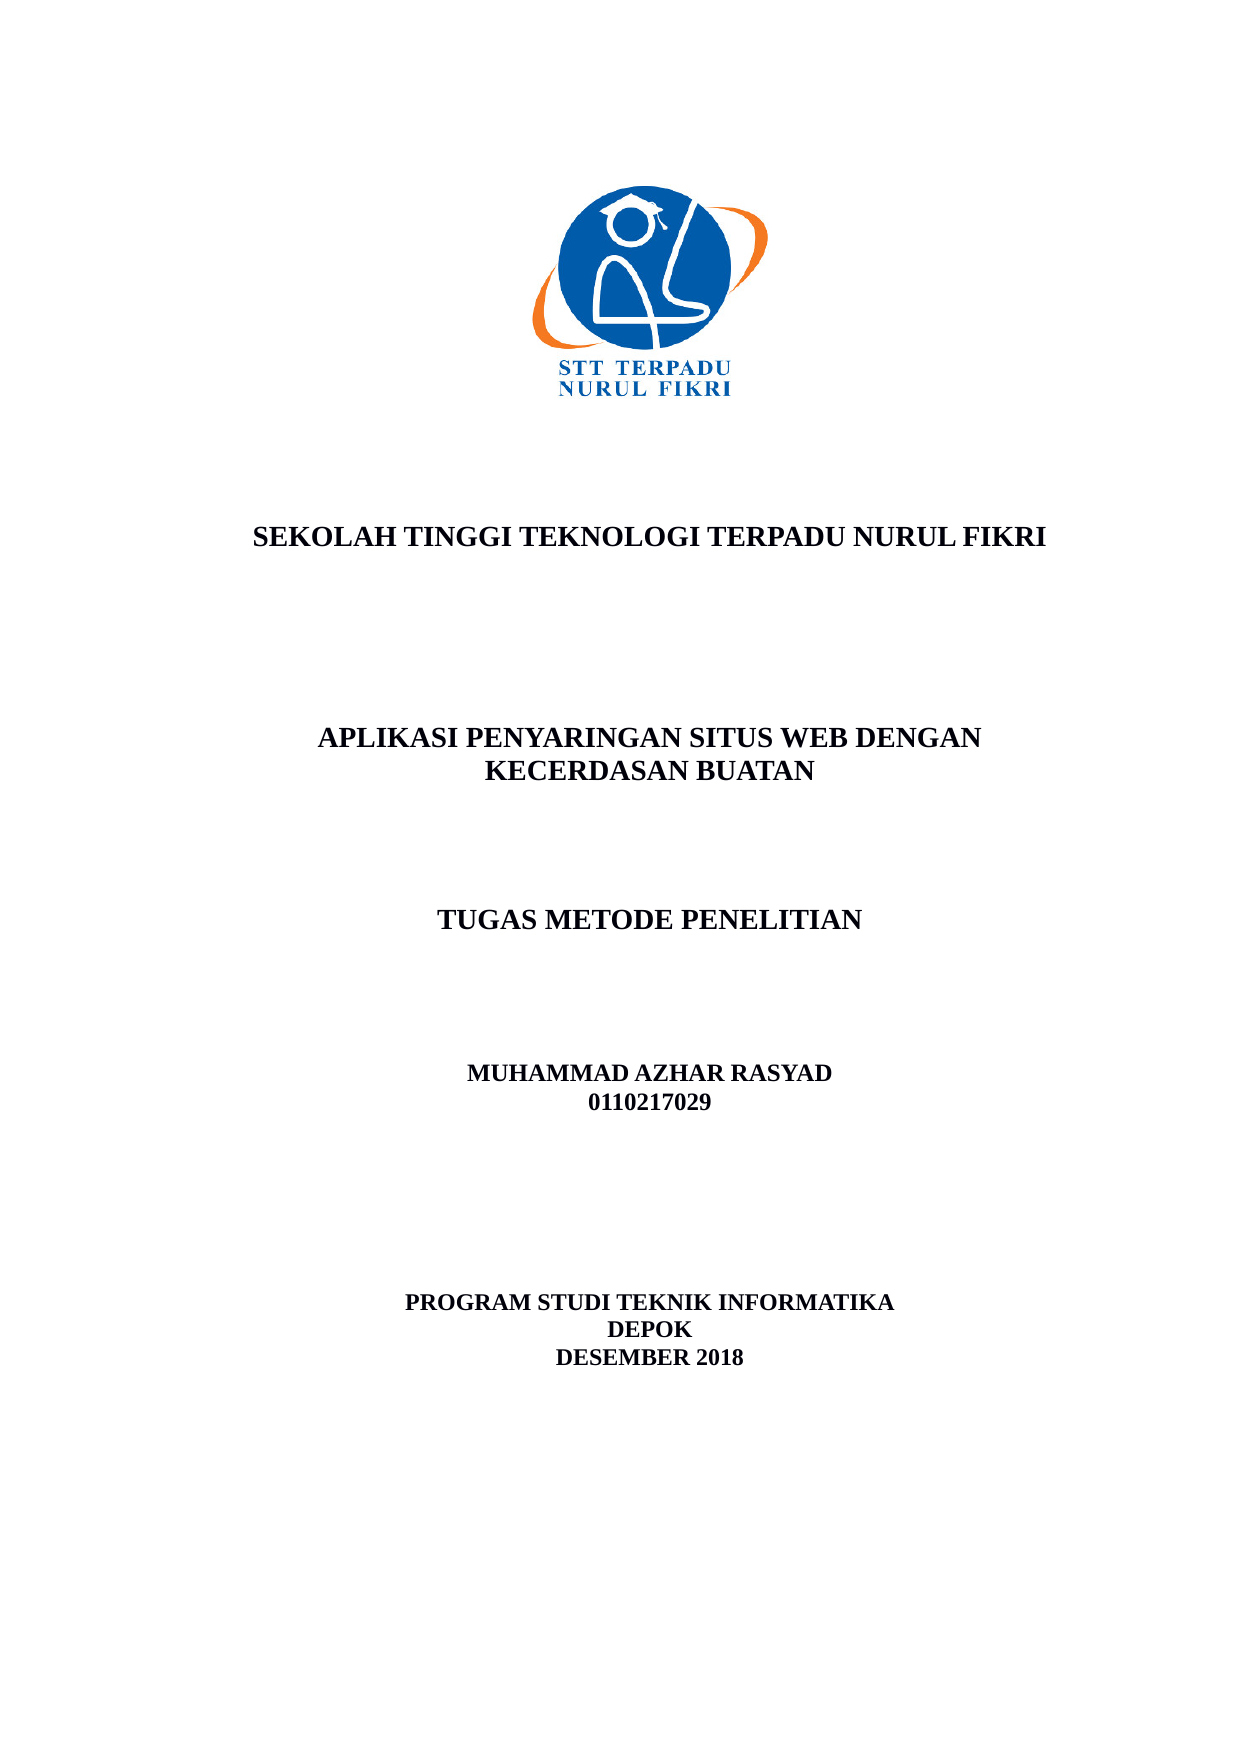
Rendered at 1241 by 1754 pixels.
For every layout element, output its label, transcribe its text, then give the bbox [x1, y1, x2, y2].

text MUHAMMAD AZHAR RASYAD [236, 1058, 1063, 1087]
text PROGRAM STUDI TEKNIK INFORMATIKA [236, 1288, 1063, 1315]
picture [530, 177, 770, 404]
text APLIKASI PENYARINGAN SITUS WEB DENGAN KECERDASAN BUATAN [236, 720, 1063, 787]
text DEPOK [236, 1315, 1063, 1343]
text 0110217029 [236, 1087, 1063, 1115]
text DESEMBER 2018 [236, 1343, 1063, 1371]
text SEKOLAH TINGGI TEKNOLOGI TERPADU NURUL FIKRI [236, 519, 1063, 552]
text TUGAS METODE PENELITIAN [236, 902, 1063, 936]
